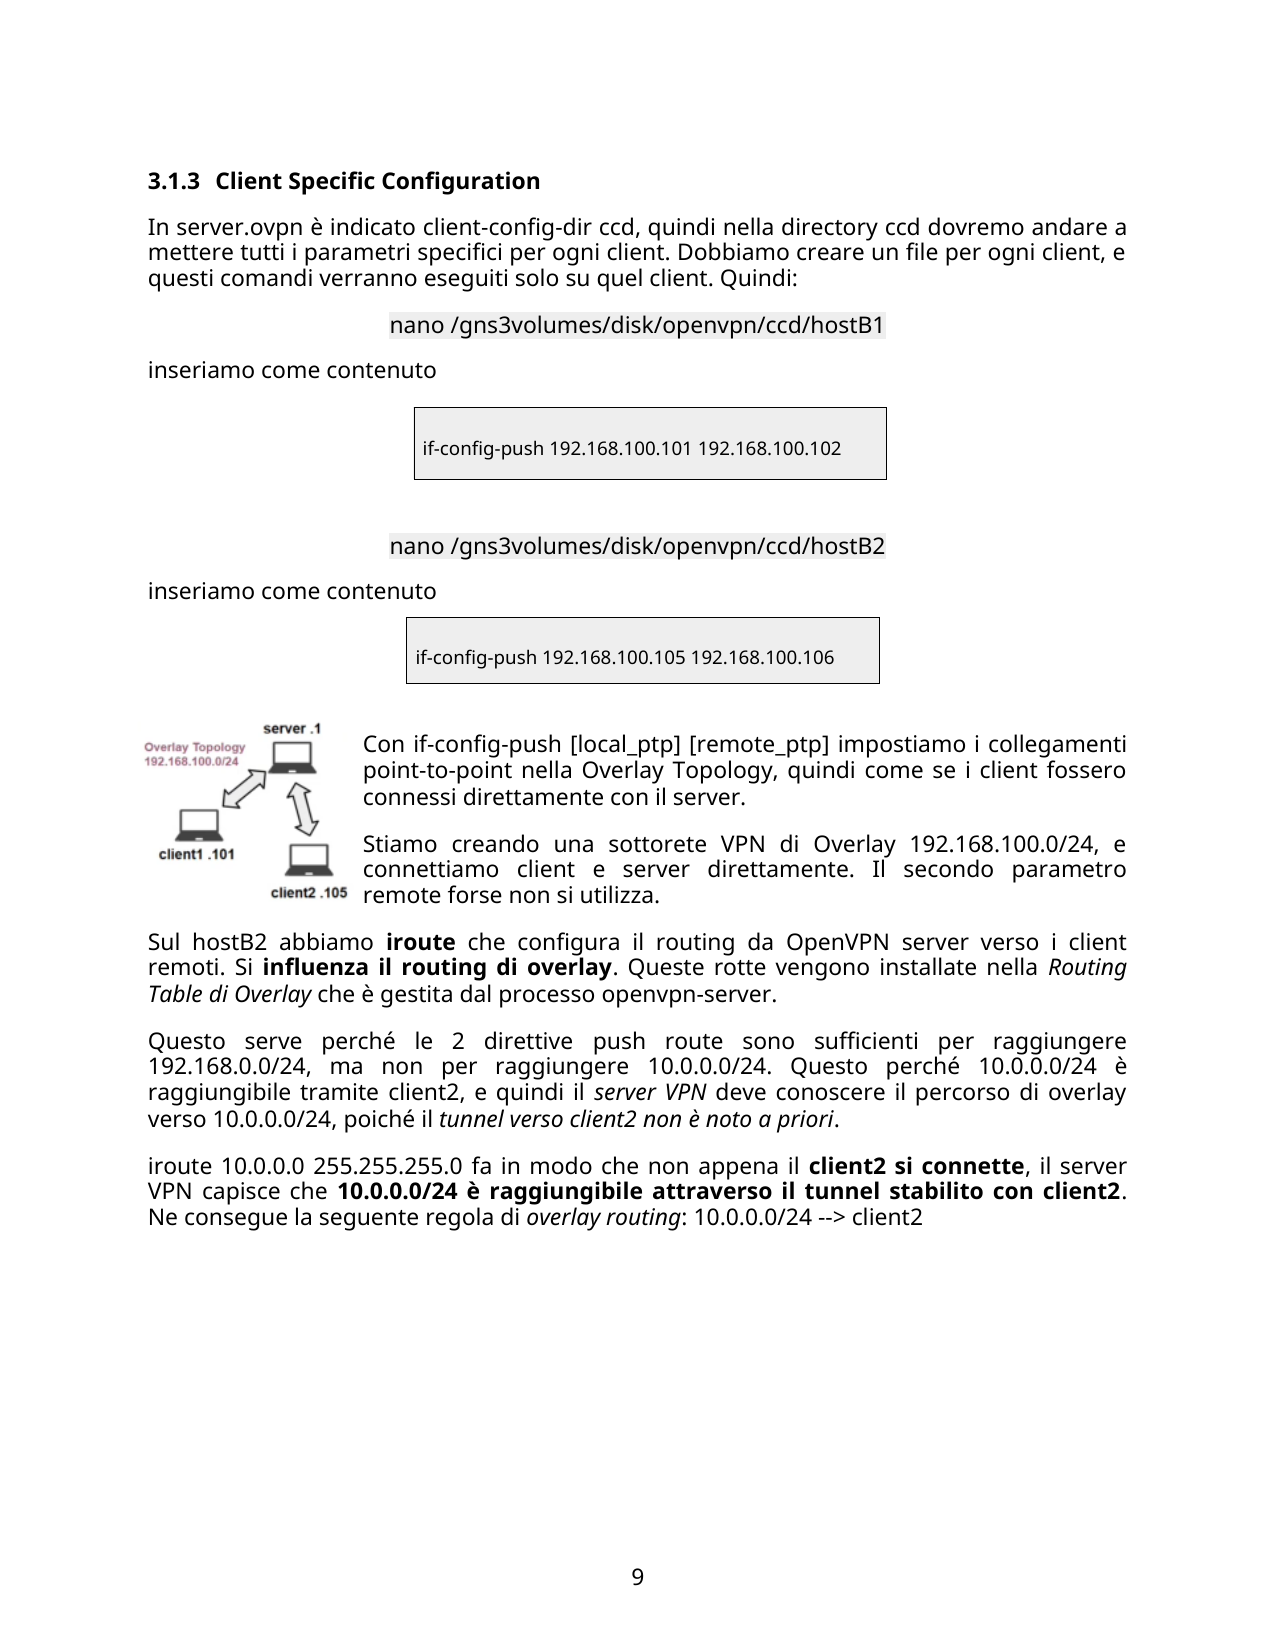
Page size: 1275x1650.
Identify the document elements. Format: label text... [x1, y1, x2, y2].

text Stiamo creando una sottorete VPN di Overlay 192.168.100.0/24, e connettiamo client e server direttamente. Il secondo parametro remote forse non si utilizza. [148, 831, 1127, 911]
text nano /gns3volumes/disk/openvpn/ccd/hostB2 [886, 533, 1127, 559]
text Questo serve perché le 2 direttive push route sono sufficienti per raggiungere 192.168.0.0/24, ma non per raggiungere 10.0.0.0/24. Questo perché 10.0.0.0/24 è raggiungibile tramite client2, e quindi il server VPN deve conoscere il percorso di overlay verso 10.0.0.0/24, poiché il tunnel verso client2 non è noto a priori. [148, 1028, 1127, 1134]
text inseriamo come contenuto [148, 357, 1127, 384]
text Sul hostB2 abbiamo iroute che configura il routing da OpenVPN server verso i client remoti. Si influenza il routing di overlay. Queste rotte vengono installate nella Routing Table di Overlay che è gestita dal processo openvpn-server. [148, 929, 1127, 1009]
text In server.ovpn è indicato client-config-dir ccd, quindi nella directory ccd dovremo andare a mettere tutti i parametri specifici per ogni client. Dobbiamo creare un file per ogni client, e questi comandi verranno eseguiti solo su quel client. Quindi: [148, 214, 1127, 293]
text inseriamo come contenuto [148, 578, 1127, 605]
text iroute 10.0.0.0 255.255.255.0 fa in modo che non appena il client2 si connette, il server VPN capisce che 10.0.0.0/24 è raggiungibile attraverso il tunnel stabilito con client2. Ne consegue la seguente regola di overlay routing: 10.0.0.0/24 --> client2 [148, 1153, 1127, 1233]
text nano /gns3volumes/disk/openvpn/ccd/hostB1 [886, 312, 1127, 339]
text Con if-config-push [local_ptp] [remote_ptp] impostiamo i collegamenti point-to-point nella Overlay Topology, quindi come se i client fossero connessi direttamente con il server. [148, 624, 1127, 812]
text if-config-push 192.168.100.101 192.168.100.102 [422, 435, 878, 461]
text nano /gns3volumes/disk/openvpn/ccd/hostB2 [148, 533, 389, 559]
text nano /gns3volumes/disk/openvpn/ccd/hostB1 [148, 312, 389, 339]
subtitle Client Specific Configuration [148, 168, 1127, 195]
picture [137, 713, 363, 908]
text if-config-push 192.168.100.105 192.168.100.106 [415, 644, 871, 670]
